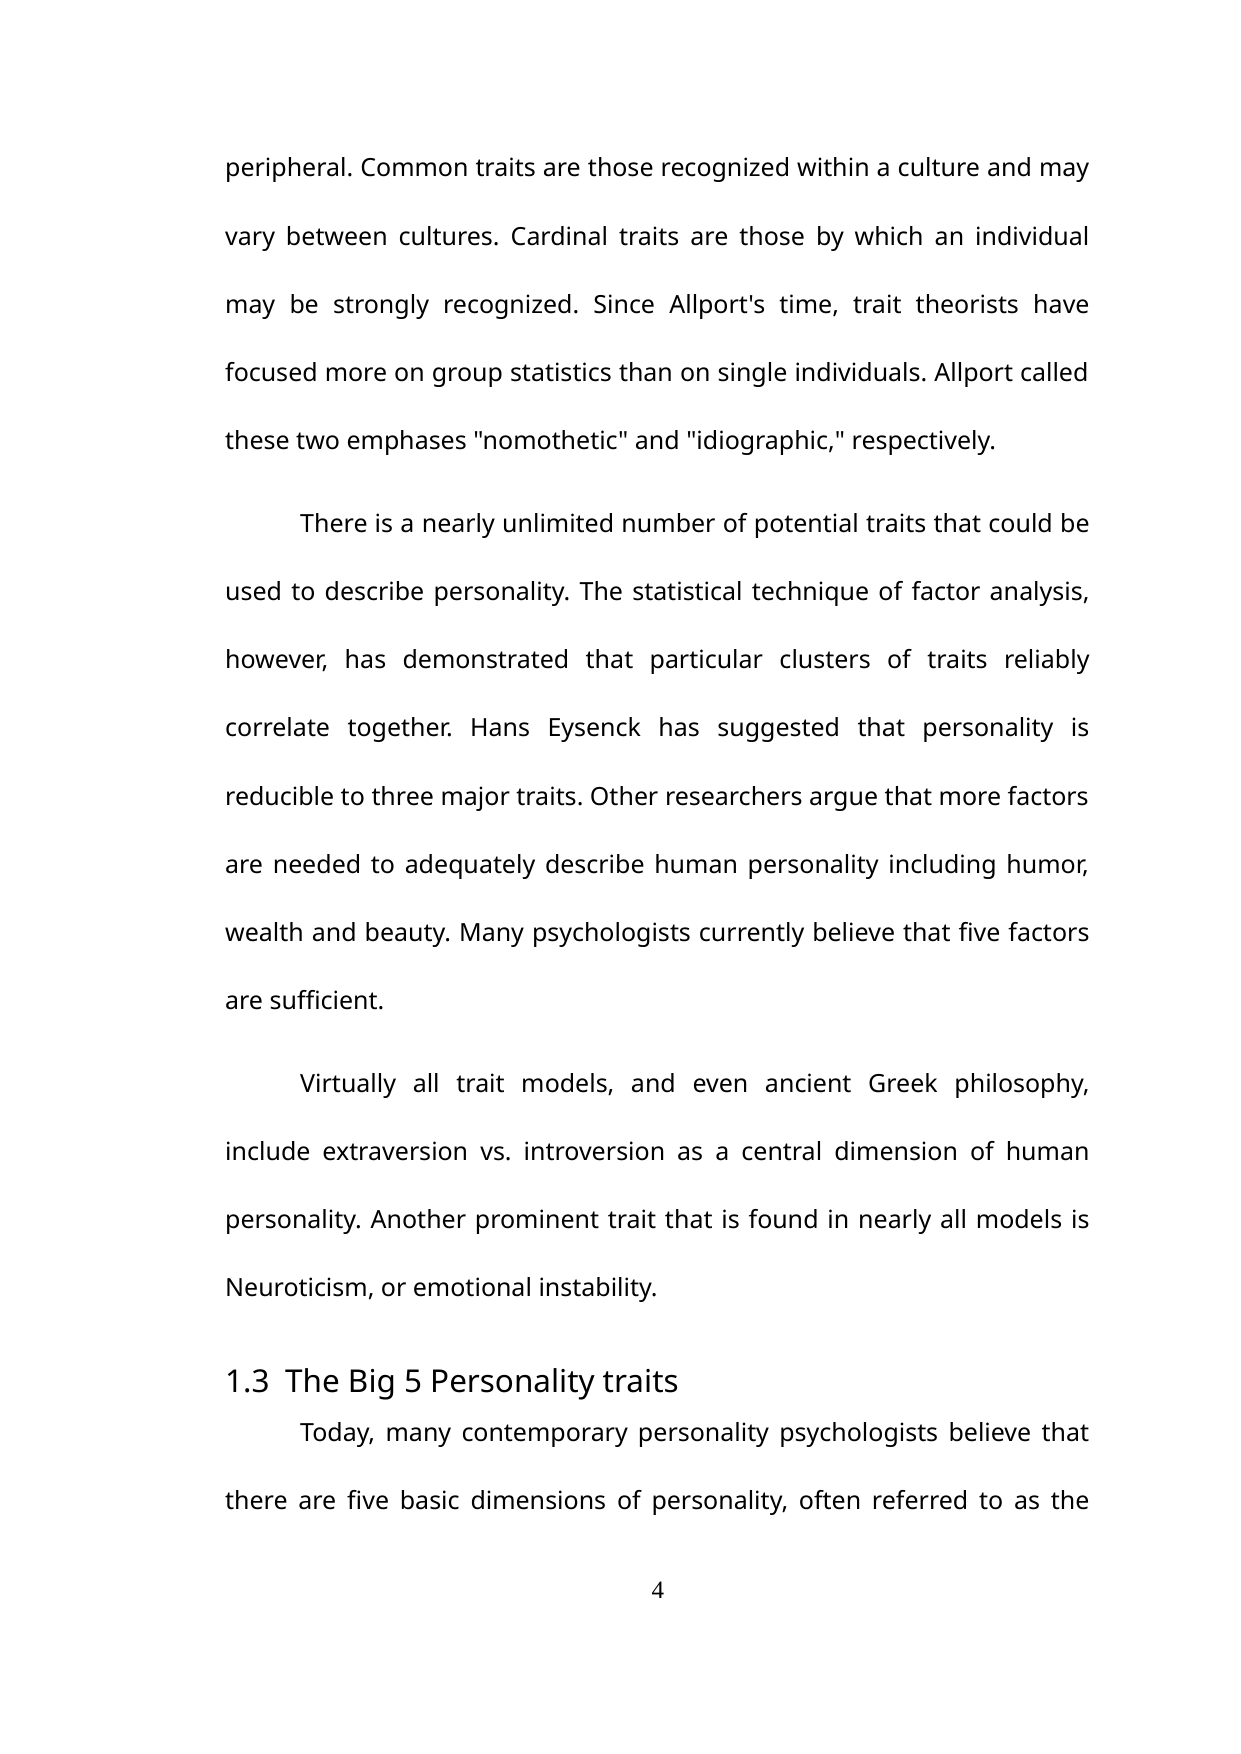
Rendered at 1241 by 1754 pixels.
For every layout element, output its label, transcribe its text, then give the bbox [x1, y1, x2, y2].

text Today, many contemporary personality psychologists believe that there are five basic dimensions of personality, often referred to as the [225, 1414, 1090, 1516]
text There is a nearly unlimited number of potential traits that could be used to describe personality. The statistical technique of factor analysis, however, has demonstrated that particular clusters of traits reliably correlate together. Hans Eysenck has suggested that personality is reducible to three major traits. Other researchers argue that more factors are needed to adequately describe human personality including humor, wealth and beauty. Many psychologists currently believe that five factors are sufficient. [225, 506, 1090, 1017]
text Virtually all trait models, and even ancient Greek philosophy, include extraversion vs. introversion as a central dimension of human personality. Another prominent trait that is found in nearly all models is Neuroticism, or emotional instability. [225, 1066, 1090, 1304]
subtitle The Big 5 Personality traits [225, 1359, 1090, 1402]
text peripheral. Common traits are those recognized within a culture and may vary between cultures. Cardinal traits are those by which an individual may be strongly recognized. Since Allport's time, trait theorists have focused more on group statistics than on single individuals. Allport called these two emphases "nomothetic" and "idiographic," respectively. [225, 150, 1090, 457]
